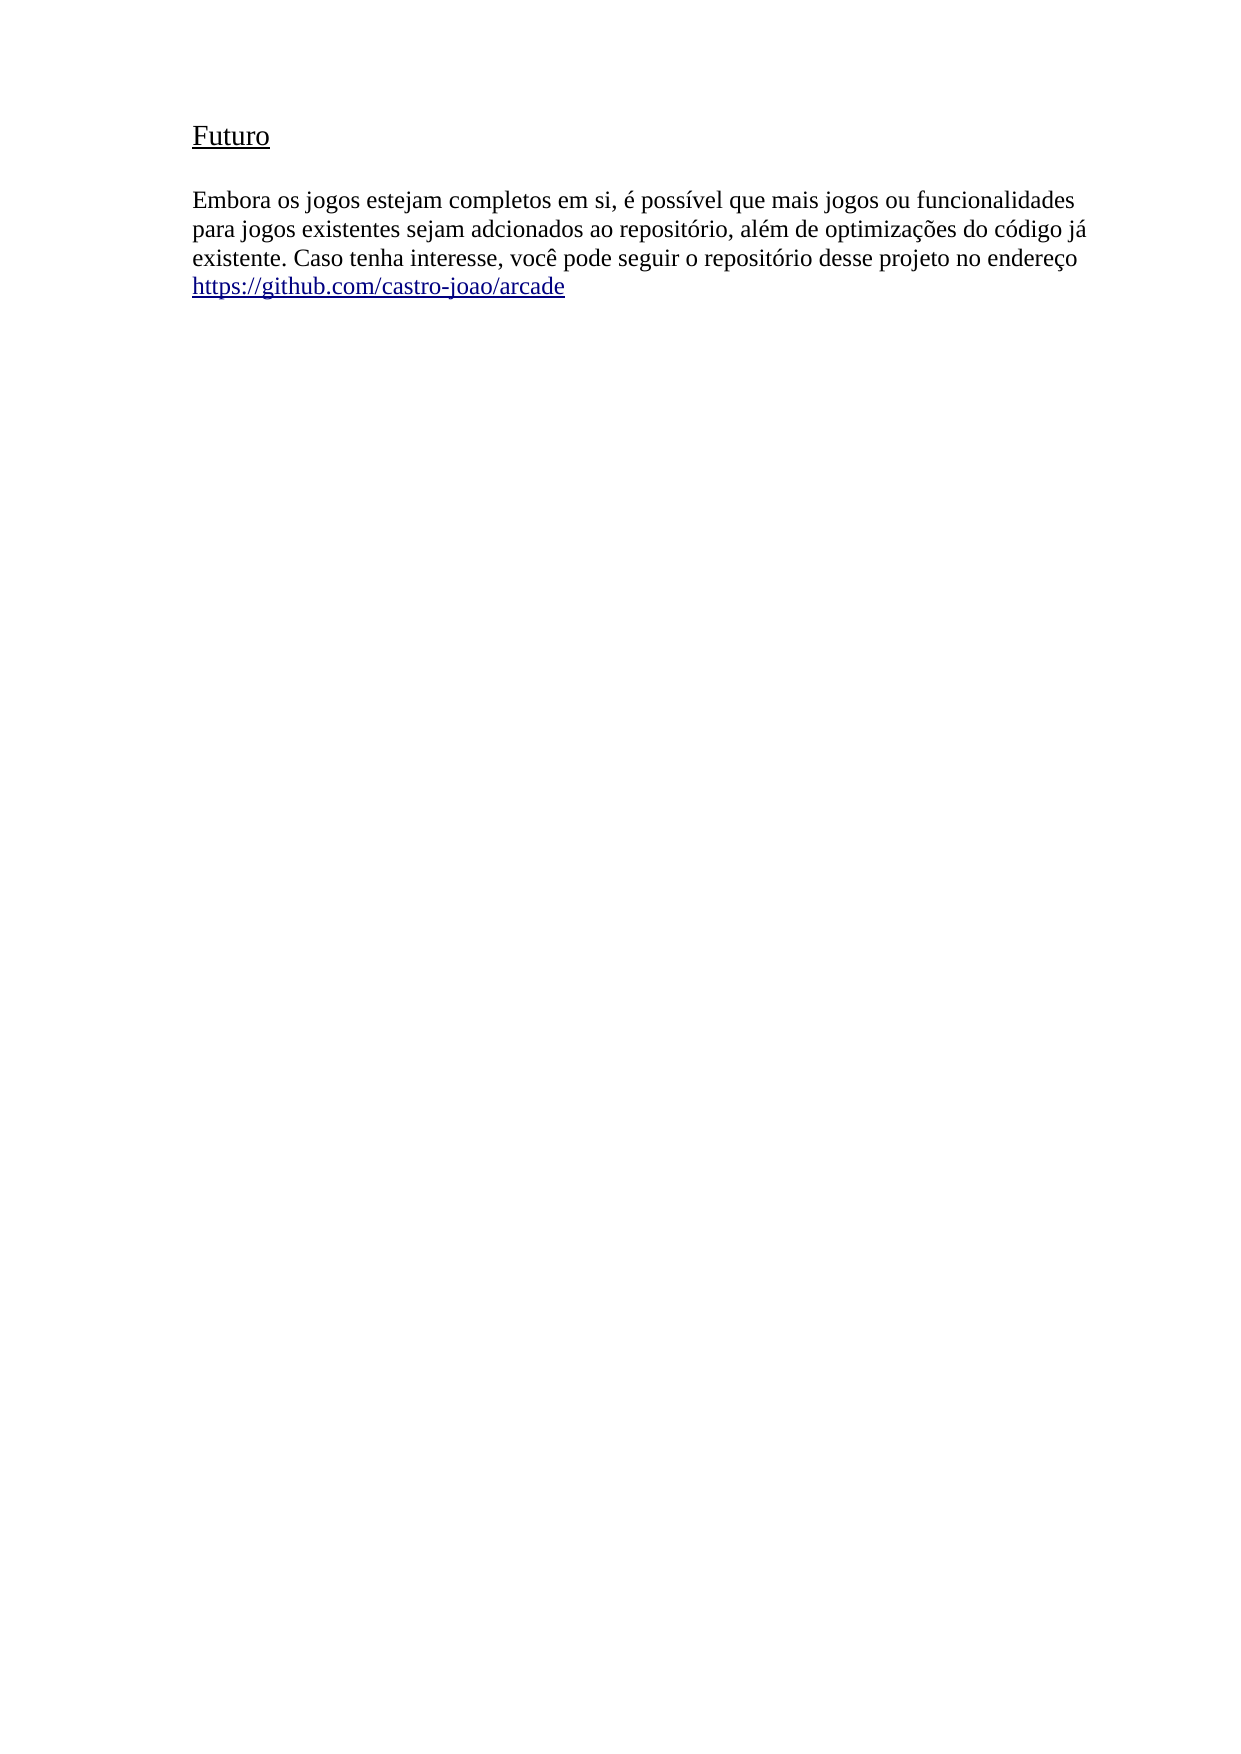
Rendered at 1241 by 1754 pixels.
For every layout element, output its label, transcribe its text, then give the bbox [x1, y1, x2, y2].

text Futuro [192, 118, 1122, 152]
text Embora os jogos estejam completos em si, é possível que mais jogos ou funcionalidades para jogos existentes sejam adcionados ao repositório, além de optimizações do código já existente. Caso tenha interesse, você pode seguir o repositório desse projeto no endereço https://github.com/castro-joao/arcade [192, 185, 1122, 300]
